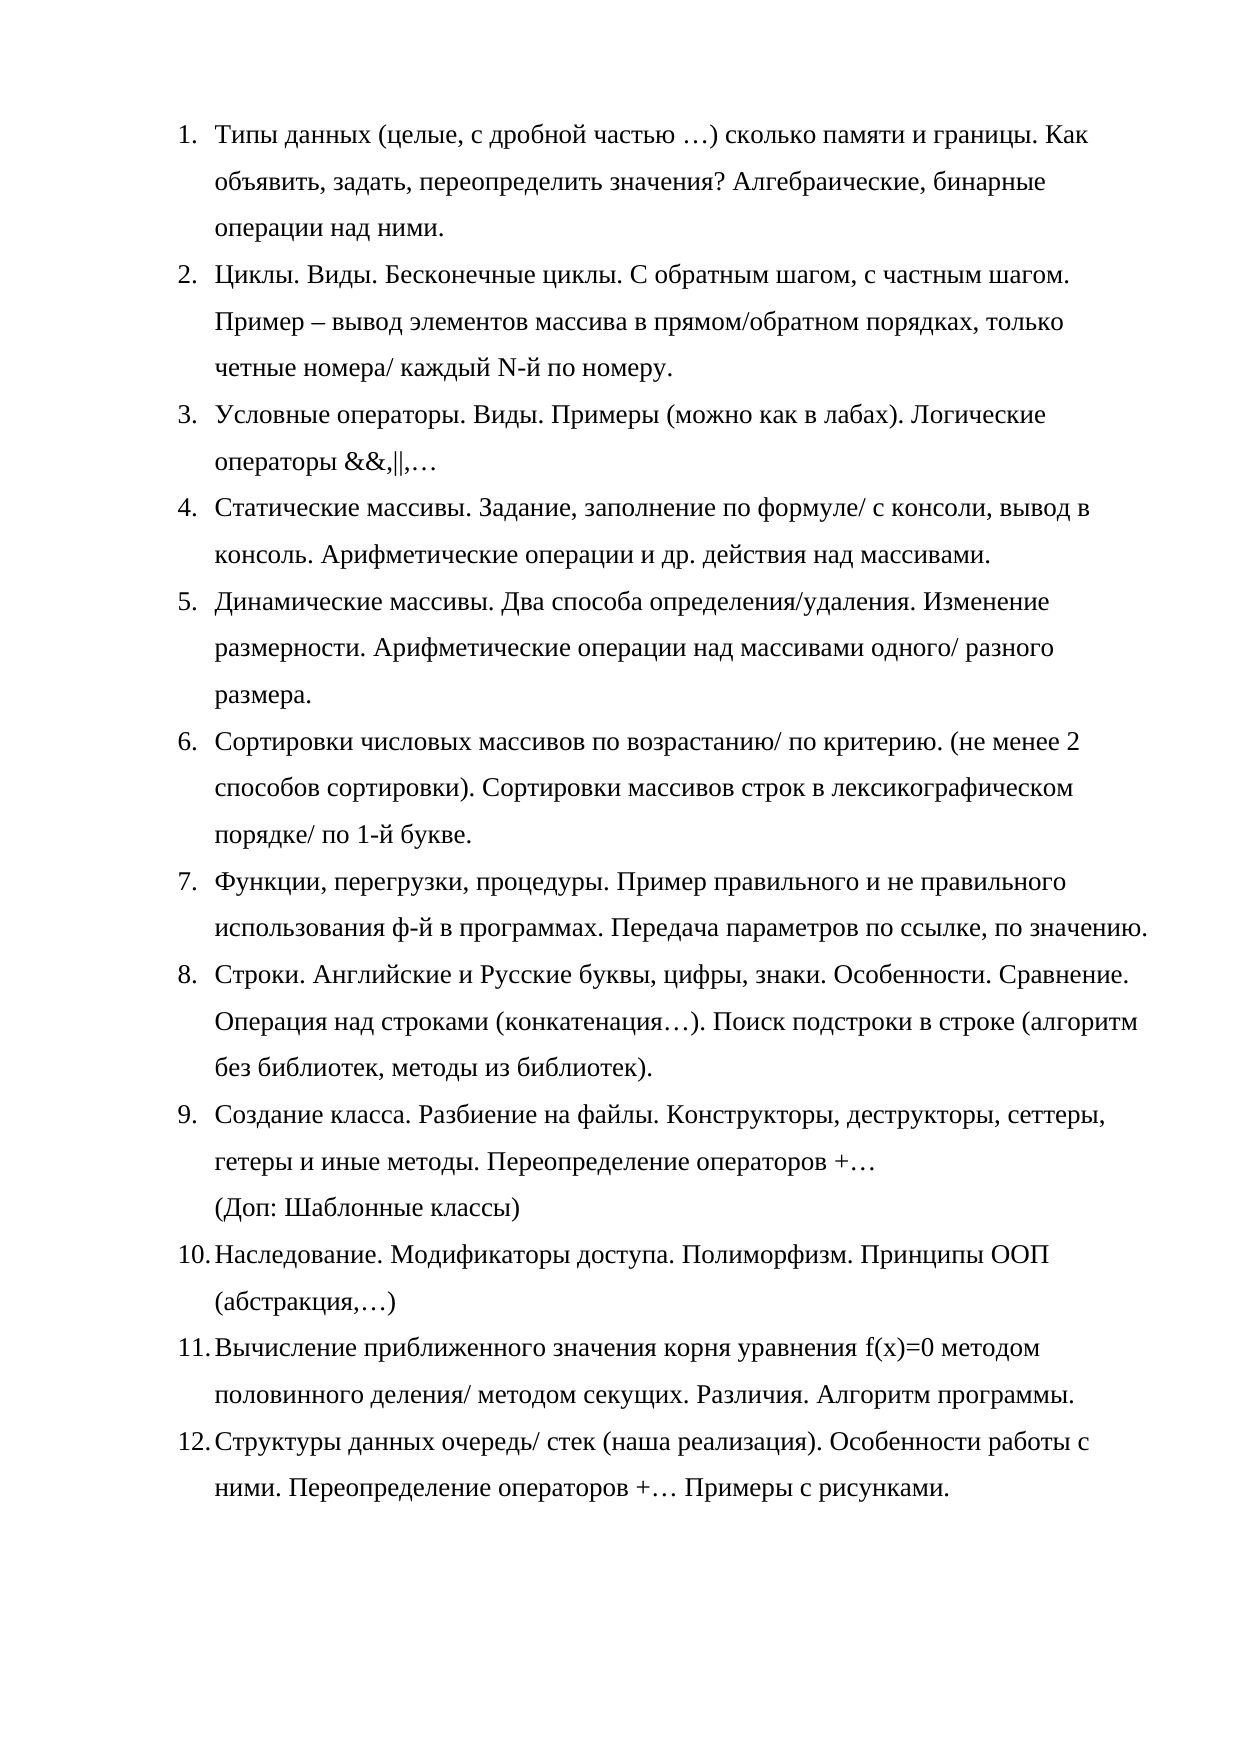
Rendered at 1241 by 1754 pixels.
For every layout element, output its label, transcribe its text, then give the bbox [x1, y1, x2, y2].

list Вычисление приближенного значения корня уравнения f(x)=0 методом половинного деления/ методом секущих. Различия. Алгоритм программы. [177, 1331, 1152, 1409]
list Условные операторы. Виды. Примеры (можно как в лабах). Логические операторы &&,||,… [177, 398, 1152, 476]
list Динамические массивы. Два способа определения/удаления. Изменение размерности. Арифметические операции над массивами одного/ разного размера. [177, 585, 1152, 709]
list Создание класса. Разбиение на файлы. Конструкторы, деструкторы, сеттеры, гетеры и иные методы. Переопределение операторов +… (Доп: Шаблонные классы) [177, 1098, 1152, 1223]
list Структуры данных очередь/ стек (наша реализация). Особенности работы с ними. Переопределение операторов +… Примеры с рисунками. [177, 1425, 1152, 1503]
list Статические массивы. Задание, заполнение по формуле/ с консоли, вывод в консоль. Арифметические операции и др. действия над массивами. [177, 491, 1152, 569]
list Функции, перегрузки, процедуры. Пример правильного и не правильного использования ф-й в программах. Передача параметров по ссылке, по значению. [177, 865, 1152, 943]
list Циклы. Виды. Бесконечные циклы. С обратным шагом, с частным шагом. Пример – вывод элементов массива в прямом/обратном порядках, только четные номера/ каждый N-й по номеру. [177, 258, 1152, 383]
list Наследование. Модификаторы доступа. Полиморфизм. Принципы ООП (абстракция,…) [177, 1238, 1152, 1316]
list Типы данных (целые, с дробной частью …) сколько памяти и границы. Как объявить, задать, переопределить значения? Алгебраические, бинарные операции над ними. [177, 118, 1152, 243]
list Сортировки числовых массивов по возрастанию/ по критерию. (не менее 2 способов сортировки). Сортировки массивов строк в лексикографическом порядке/ по 1-й букве. [177, 725, 1152, 849]
list Строки. Английские и Русские буквы, цифры, знаки. Особенности. Сравнение. Операция над строками (конкатенация…). Поиск подстроки в строке (алгоритм без библиотек, методы из библиотек). [177, 958, 1152, 1083]
